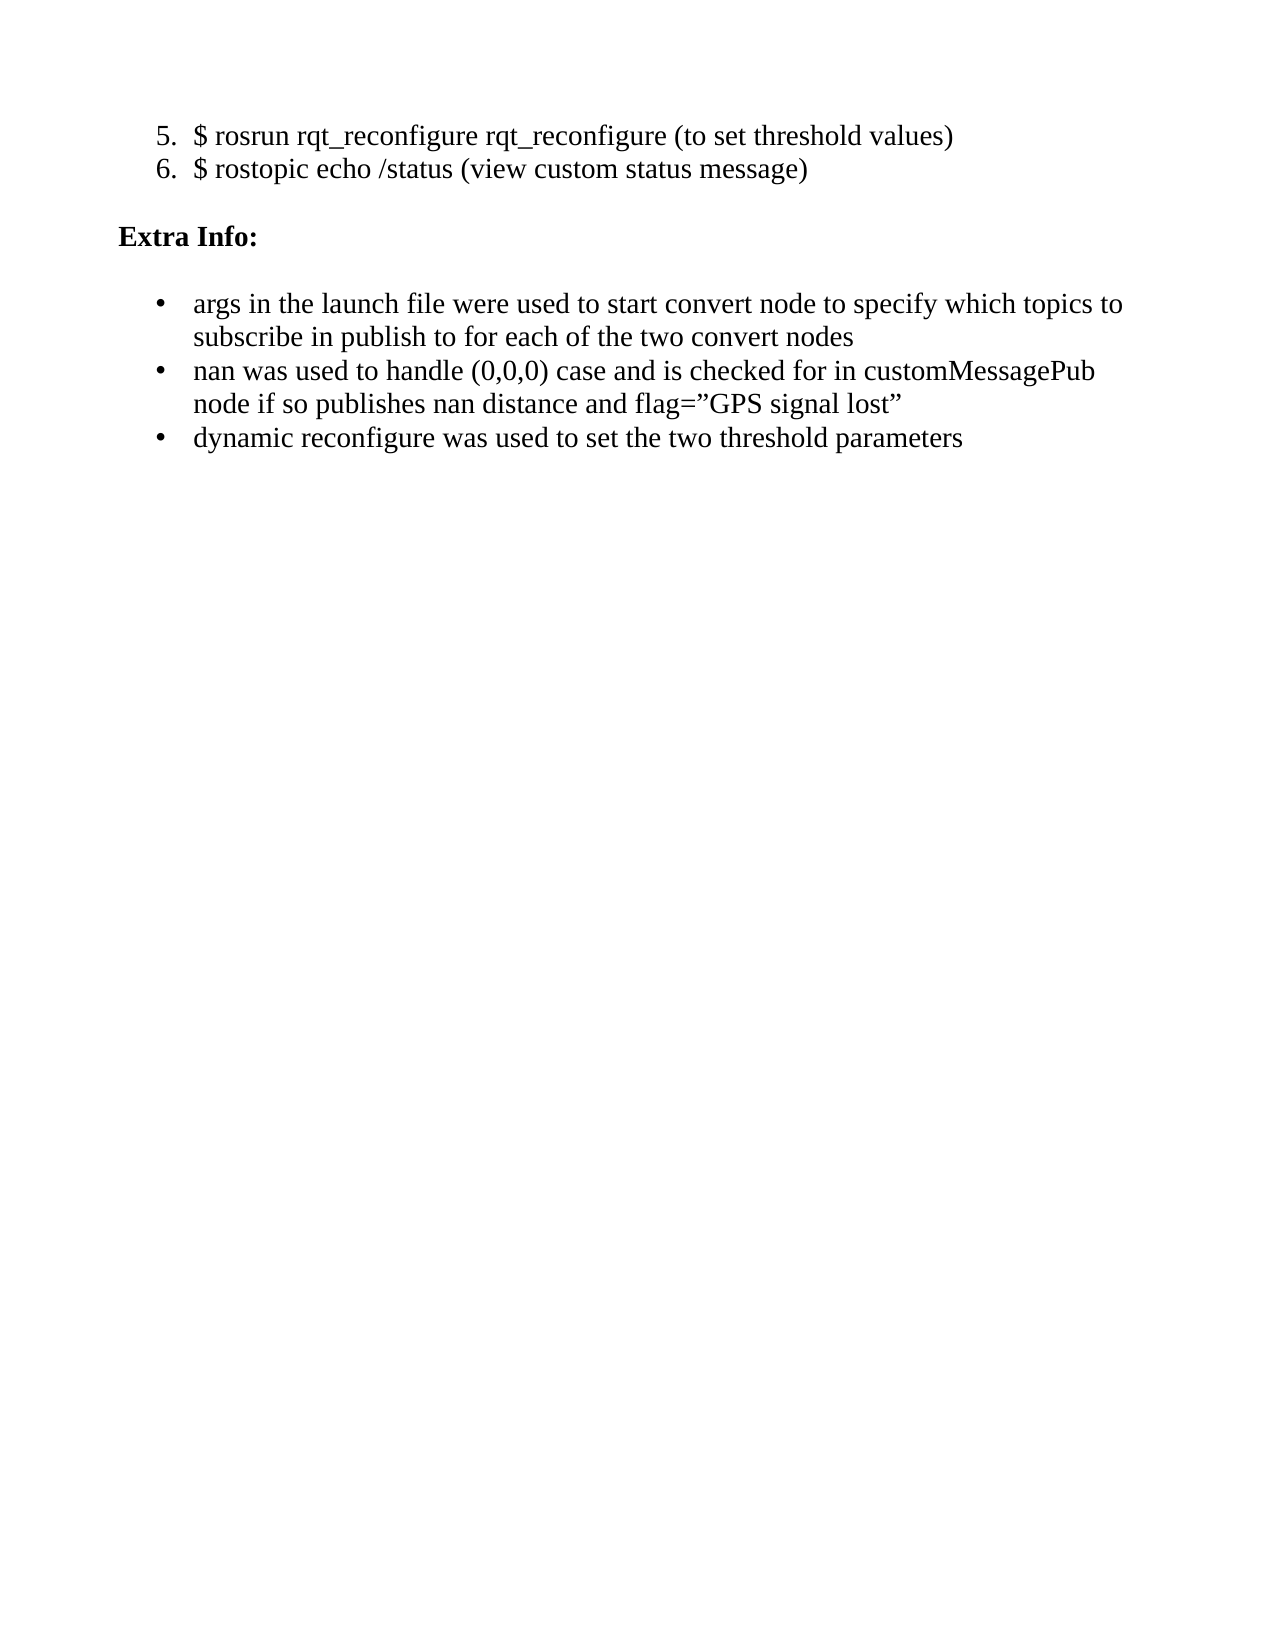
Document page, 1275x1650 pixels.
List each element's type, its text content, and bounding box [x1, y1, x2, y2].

text Extra Info: [118, 219, 1157, 252]
list nan was used to handle (0,0,0) case and is checked for in customMessagePub node if so publishes nan distance and flag=”GPS signal lost” [156, 353, 1157, 420]
list $ rosrun rqt_reconfigure rqt_reconfigure (to set threshold values) [156, 118, 1157, 152]
list $ rostopic echo /status (view custom status message) [156, 152, 1157, 185]
list args in the launch file were used to start convert node to specify which topics to subscribe in publish to for each of the two convert nodes [156, 286, 1157, 353]
list dynamic reconfigure was used to set the two threshold parameters [156, 420, 1157, 454]
